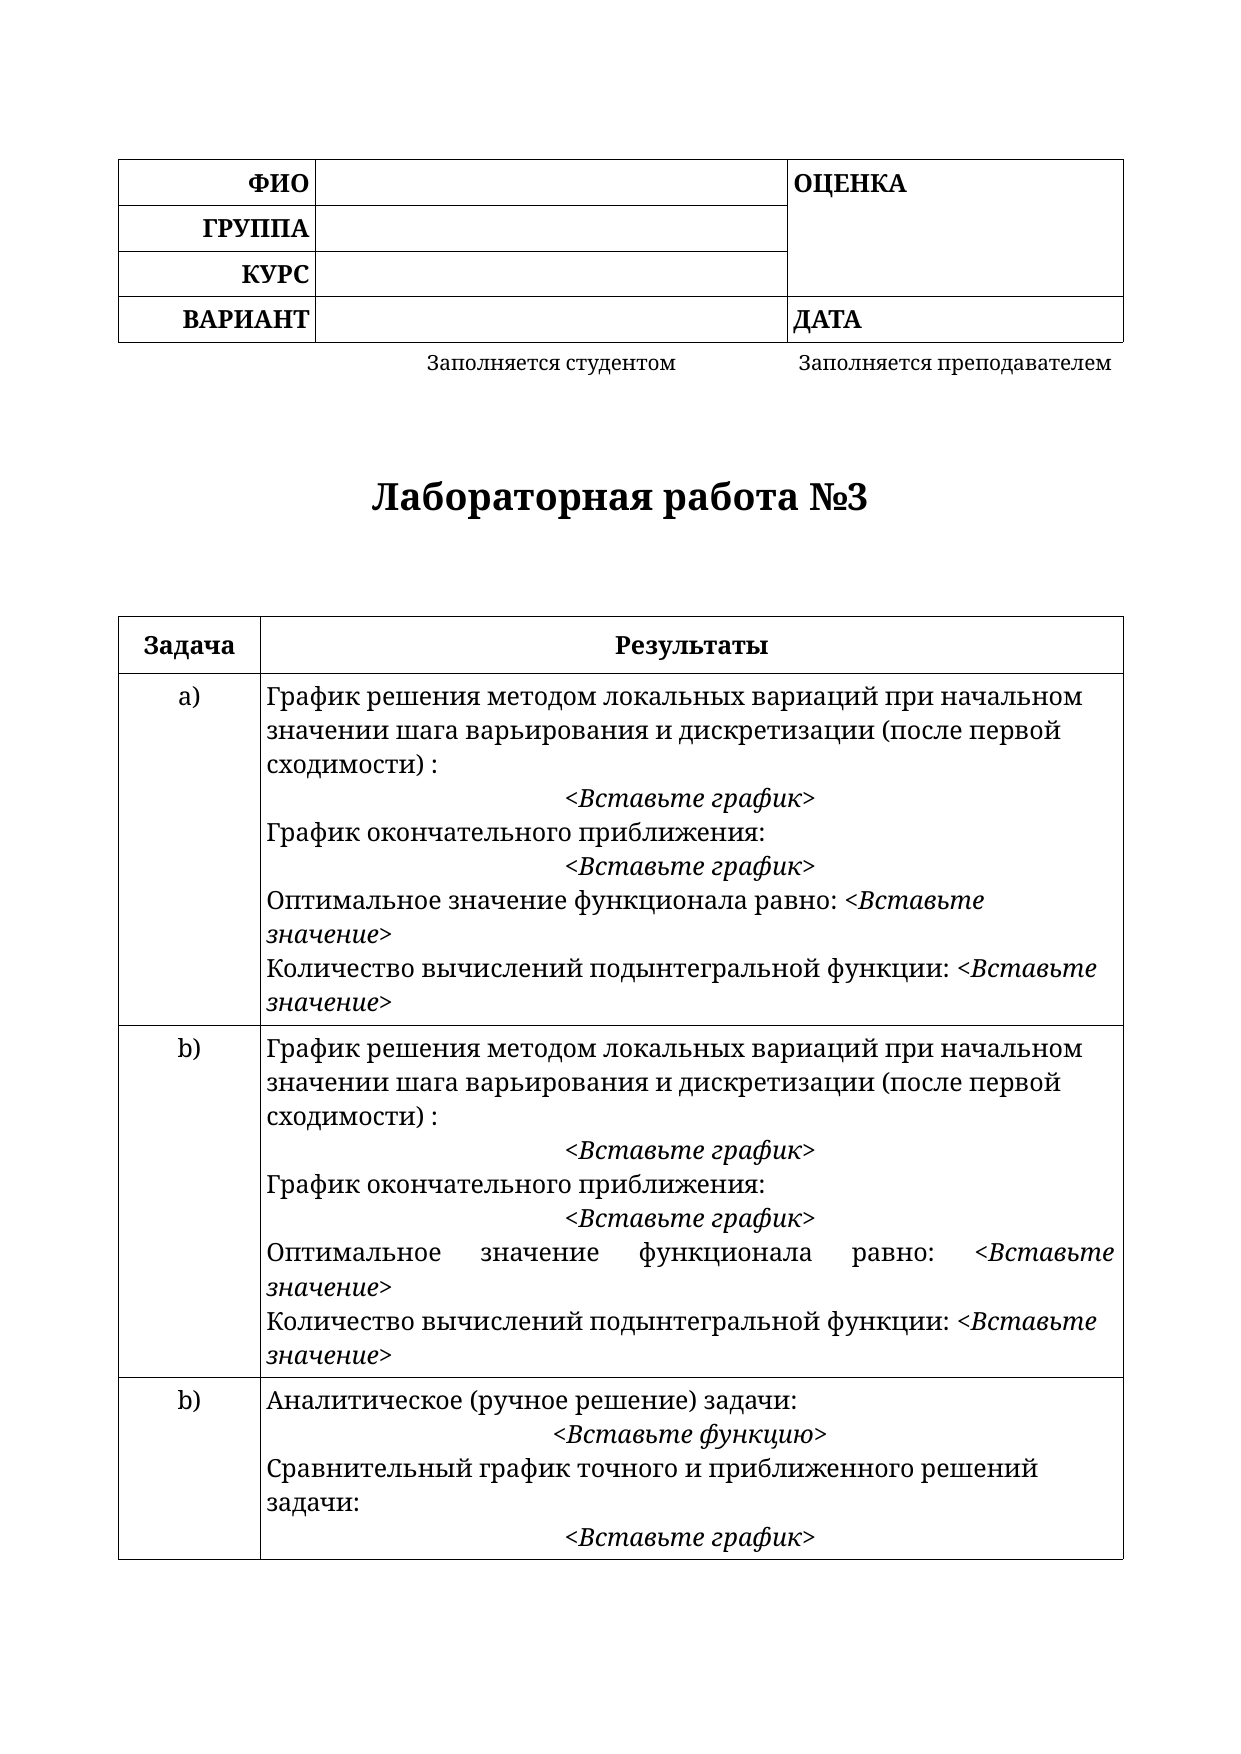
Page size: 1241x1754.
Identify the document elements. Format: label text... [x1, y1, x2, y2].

table_cell [118, 343, 315, 388]
table_header Задача [119, 617, 260, 673]
table_cell Заполняется студентом [315, 343, 787, 388]
table_cell Аналитическое (ручное решение) задачи: <Вставьте функцию> Сравнительный график точного и приближенного решений задачи: <Вставьте график> [261, 1378, 1123, 1559]
table_cell a) [119, 674, 260, 1025]
table_cell Заполняется преподавателем [788, 343, 1123, 388]
table_cell ВАРИАНТ [119, 297, 315, 342]
table_header ОЦЕНКА [788, 160, 1123, 296]
table_header ФИО [119, 160, 315, 205]
table_cell График решения методом локальных вариаций при начальном значении шага варьирования и дискретизации (после первой сходимости) : <Вставьте график> График окончательного приближения: <Вставьте график> Оптимальное значение функционала равно: <Вставьте значение> Количество вычислений подынтегральной функции: <Вставьте значение> [261, 674, 1123, 1025]
table_cell [316, 297, 787, 342]
text Лабораторная работа №3 [118, 470, 1122, 521]
table_cell [316, 252, 787, 296]
table_cell b) [119, 1026, 260, 1377]
table_cell КУРС [119, 252, 315, 296]
table_header [316, 160, 787, 205]
table_cell График решения методом локальных вариаций при начальном значении шага варьирования и дискретизации (после первой сходимости) : <Вставьте график> График окончательного приближения: <Вставьте график> Оптимальное значение функционала равно: <Вставьте значение> Количество вычислений подынтегральной функции: <Вставьте значение> [261, 1026, 1123, 1377]
table_cell ДАТА [788, 297, 1123, 342]
table_cell ГРУППА [119, 206, 315, 251]
table_header Результаты [261, 617, 1123, 673]
table_cell b) [119, 1378, 260, 1559]
table_cell [316, 206, 787, 251]
